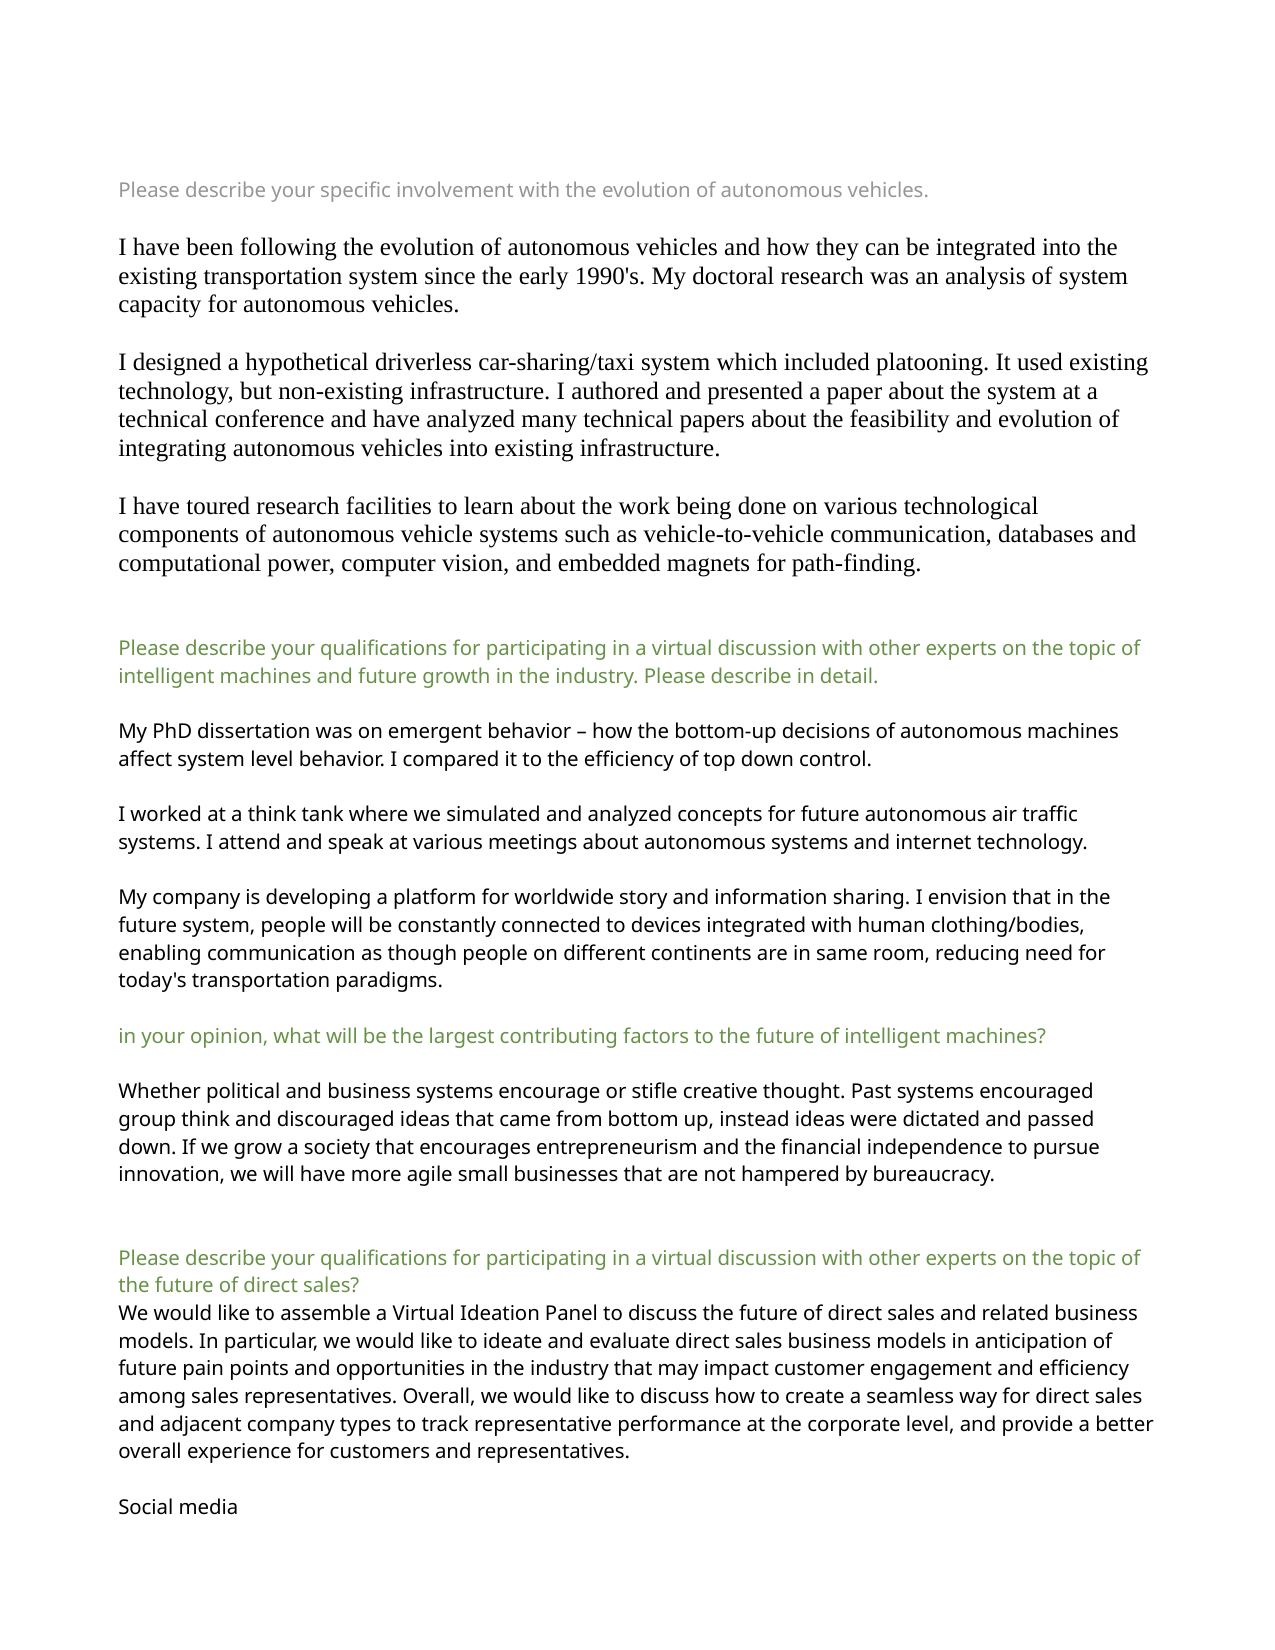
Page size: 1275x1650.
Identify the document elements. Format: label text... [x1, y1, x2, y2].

text Whether political and business systems encourage or stifle creative thought. Past systems encouraged group think and discouraged ideas that came from bottom up, instead ideas were dictated and passed down. If we grow a society that encourages entrepreneurism and the financial independence to pursue innovation, we will have more agile small businesses that are not hampered by bureaucracy. [118, 1077, 1157, 1188]
text Please describe your qualifications for participating in a virtual discussion with other experts on the topic of intelligent machines and future growth in the industry. Please describe in detail. [118, 633, 1157, 689]
text We would like to assemble a Virtual Ideation Panel to discuss the future of direct sales and related business models. In particular, we would like to ideate and evaluate direct sales business models in anticipation of future pain points and opportunities in the industry that may impact customer engagement and efficiency among sales representatives. Overall, we would like to discuss how to create a seamless way for direct sales and adjacent company types to track representative performance at the corporate level, and provide a better overall experience for customers and representatives. [118, 1298, 1157, 1492]
text Please describe your specific involvement with the evolution of autonomous vehicles. [118, 176, 1157, 203]
text My company is developing a platform for worldwide story and information sharing. I envision that in the future system, people will be constantly connected to devices integrated with human clothing/bodies, enabling communication as though people on different continents are in same room, reducing need for today's transportation paradigms. [118, 883, 1157, 994]
text I designed a hypothetical driverless car-sharing/taxi system which included platooning. It used existing technology, but non-existing infrastructure. I authored and presented a paper about the system at a technical conference and have analyzed many technical papers about the feasibility and evolution of integrating autonomous vehicles into existing infrastructure. [118, 347, 1157, 462]
text Please describe your qualifications for participating in a virtual discussion with other experts on the topic of the future of direct sales? [118, 1243, 1157, 1298]
text I have toured research facilities to learn about the work being done on various technological components of autonomous vehicle systems such as vehicle-to-vehicle communication, databases and computational power, computer vision, and embedded magnets for path-finding. [118, 491, 1157, 577]
text I have been following the evolution of autonomous vehicles and how they can be integrated into the existing transportation system since the early 1990's. My doctoral research was an analysis of system capacity for autonomous vehicles. [118, 232, 1157, 318]
text My PhD dissertation was on emergent behavior – how the bottom-up decisions of autonomous machines affect system level behavior. I compared it to the efficiency of top down control. [118, 717, 1157, 772]
text in your opinion, what will be the largest contributing factors to the future of intelligent machines? [118, 1021, 1157, 1049]
text I worked at a think tank where we simulated and analyzed concepts for future autonomous air traffic systems. I attend and speak at various meetings about autonomous systems and internet technology. [118, 800, 1157, 855]
text Social media [118, 1492, 1157, 1520]
